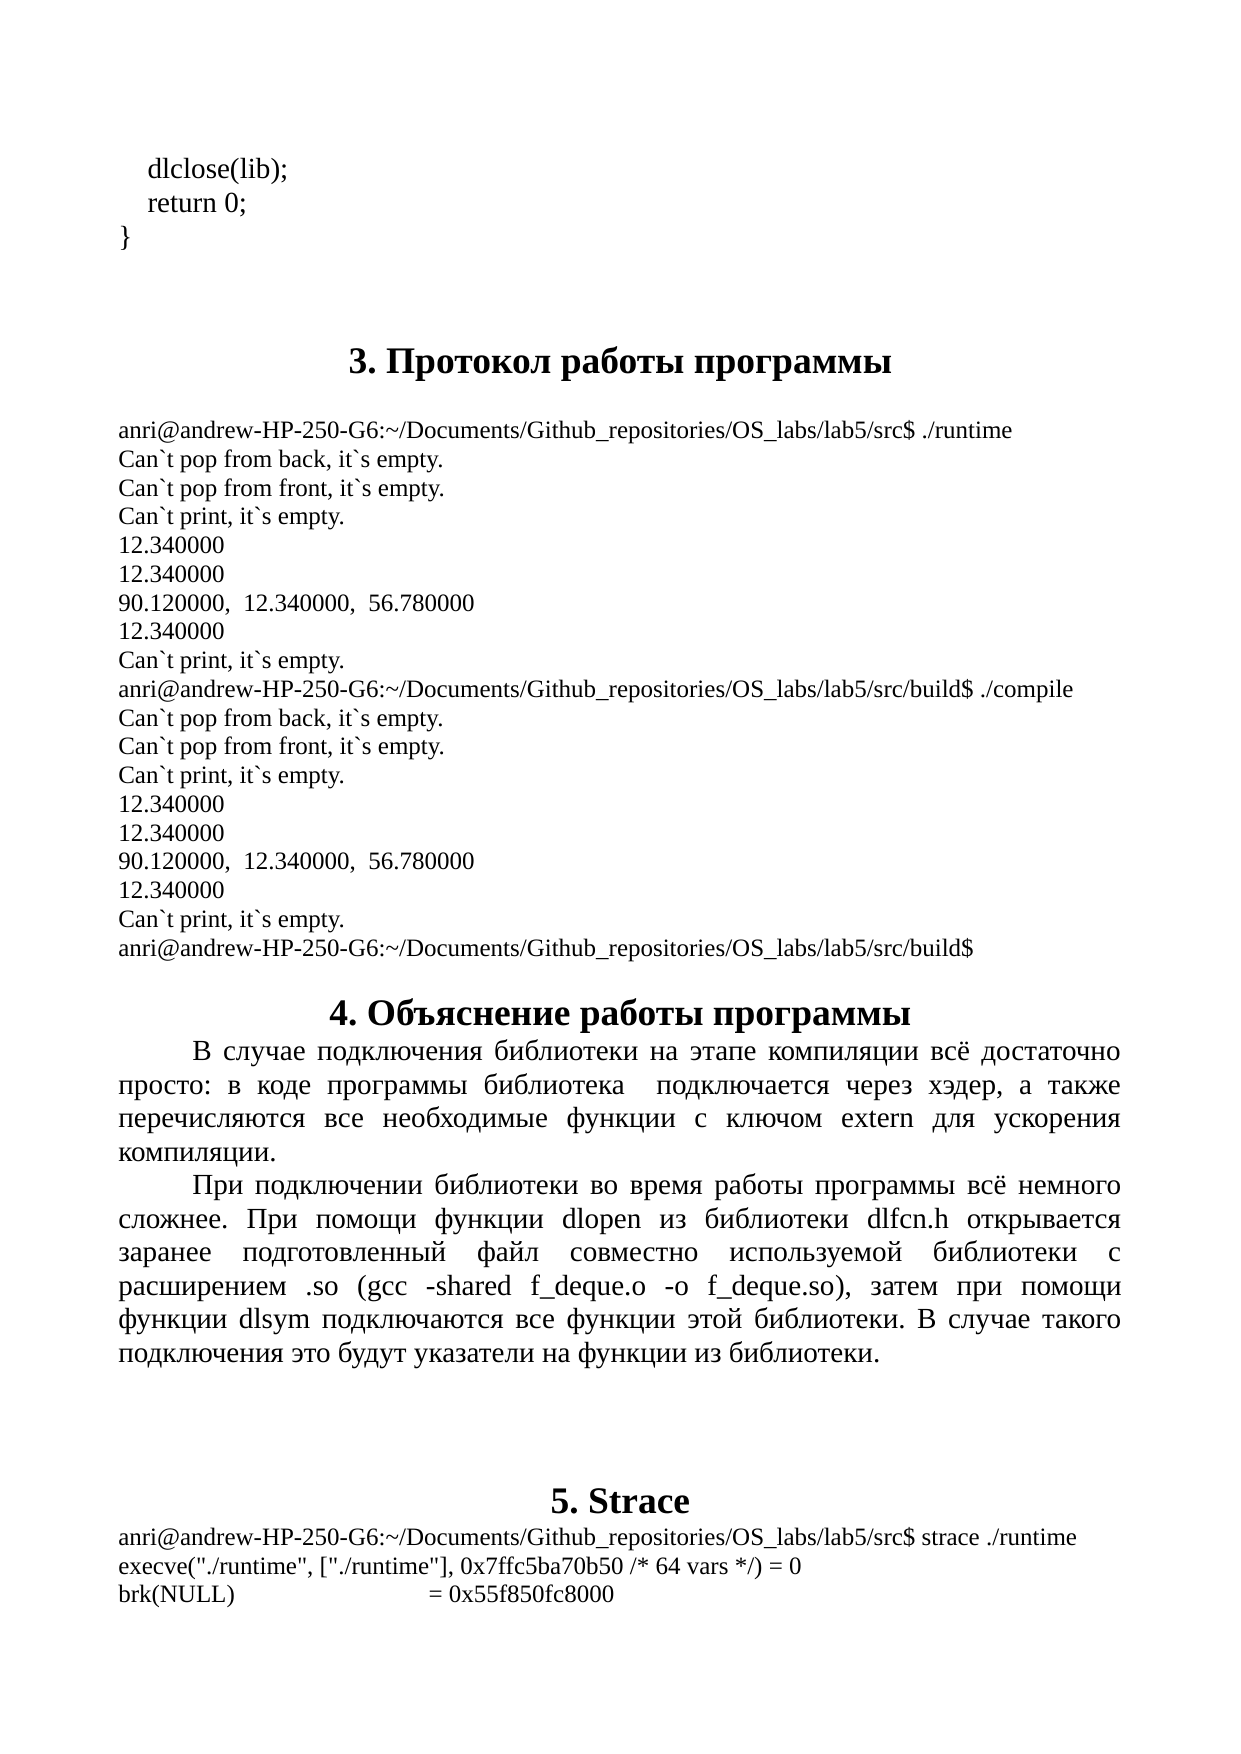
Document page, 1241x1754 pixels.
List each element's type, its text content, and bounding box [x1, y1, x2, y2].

text 12.340000 [118, 875, 1122, 904]
text Can`t print, it`s empty. [118, 760, 1122, 789]
text 90.120000, 12.340000, 56.780000 [118, 846, 1122, 875]
text brk(NULL) = 0x55f850fc8000 [118, 1579, 1122, 1608]
text anri@andrew-HP-250-G6:~/Documents/Github_repositories/OS_labs/lab5/src/build$ ./compile [118, 674, 1122, 703]
text 12.340000 [118, 789, 1122, 818]
text 12.340000 [118, 818, 1122, 846]
text anri@andrew-HP-250-G6:~/Documents/Github_repositories/OS_labs/lab5/src$ strace ./runtime [118, 1522, 1122, 1551]
text dlclose(lib); [118, 152, 1122, 185]
text Can`t pop from back, it`s empty. [118, 703, 1122, 731]
text Can`t pop from back, it`s empty. [118, 444, 1122, 473]
text Can`t pop from front, it`s empty. [118, 473, 1122, 501]
text Can`t print, it`s empty. [118, 501, 1122, 530]
text anri@andrew-HP-250-G6:~/Documents/Github_repositories/OS_labs/lab5/src/build$ [118, 933, 1122, 961]
text При подключении библиотеки во время работы программы всё немного сложнее. При помощи функции dlopen из библиотеки dlfcn.h открывается заранее подготовленный файл совместно используемой библиотеки с расширением .so (gcc -shared f_deque.o -o f_deque.so), затем при помощи функции dlsym подключаются все функции этой библиотеки. В случае такого подключения это будут указатели на функции из библиотеки. [118, 1167, 1122, 1369]
text Can`t print, it`s empty. [118, 904, 1122, 933]
text 12.340000 [118, 530, 1122, 559]
text 4. Объяснение работы программы [118, 990, 1122, 1033]
text return 0; [118, 185, 1122, 219]
text anri@andrew-HP-250-G6:~/Documents/Github_repositories/OS_labs/lab5/src$ ./runtime [118, 415, 1122, 444]
text 5. Strace [118, 1479, 1122, 1522]
text В случае подключения библиотеки на этапе компиляции всё достаточно просто: в коде программы библиотека подключается через хэдер, а также перечисляются все необходимые функции с ключом extern для ускорения компиляции. [118, 1033, 1122, 1167]
text Can`t pop from front, it`s empty. [118, 731, 1122, 760]
text 12.340000 [118, 616, 1122, 645]
text 90.120000, 12.340000, 56.780000 [118, 588, 1122, 616]
text 12.340000 [118, 559, 1122, 588]
text } [118, 219, 1122, 252]
text Can`t print, it`s empty. [118, 645, 1122, 674]
text execve("./runtime", ["./runtime"], 0x7ffc5ba70b50 /* 64 vars */) = 0 [118, 1551, 1122, 1579]
text 3. Протокол работы программы [118, 338, 1122, 382]
